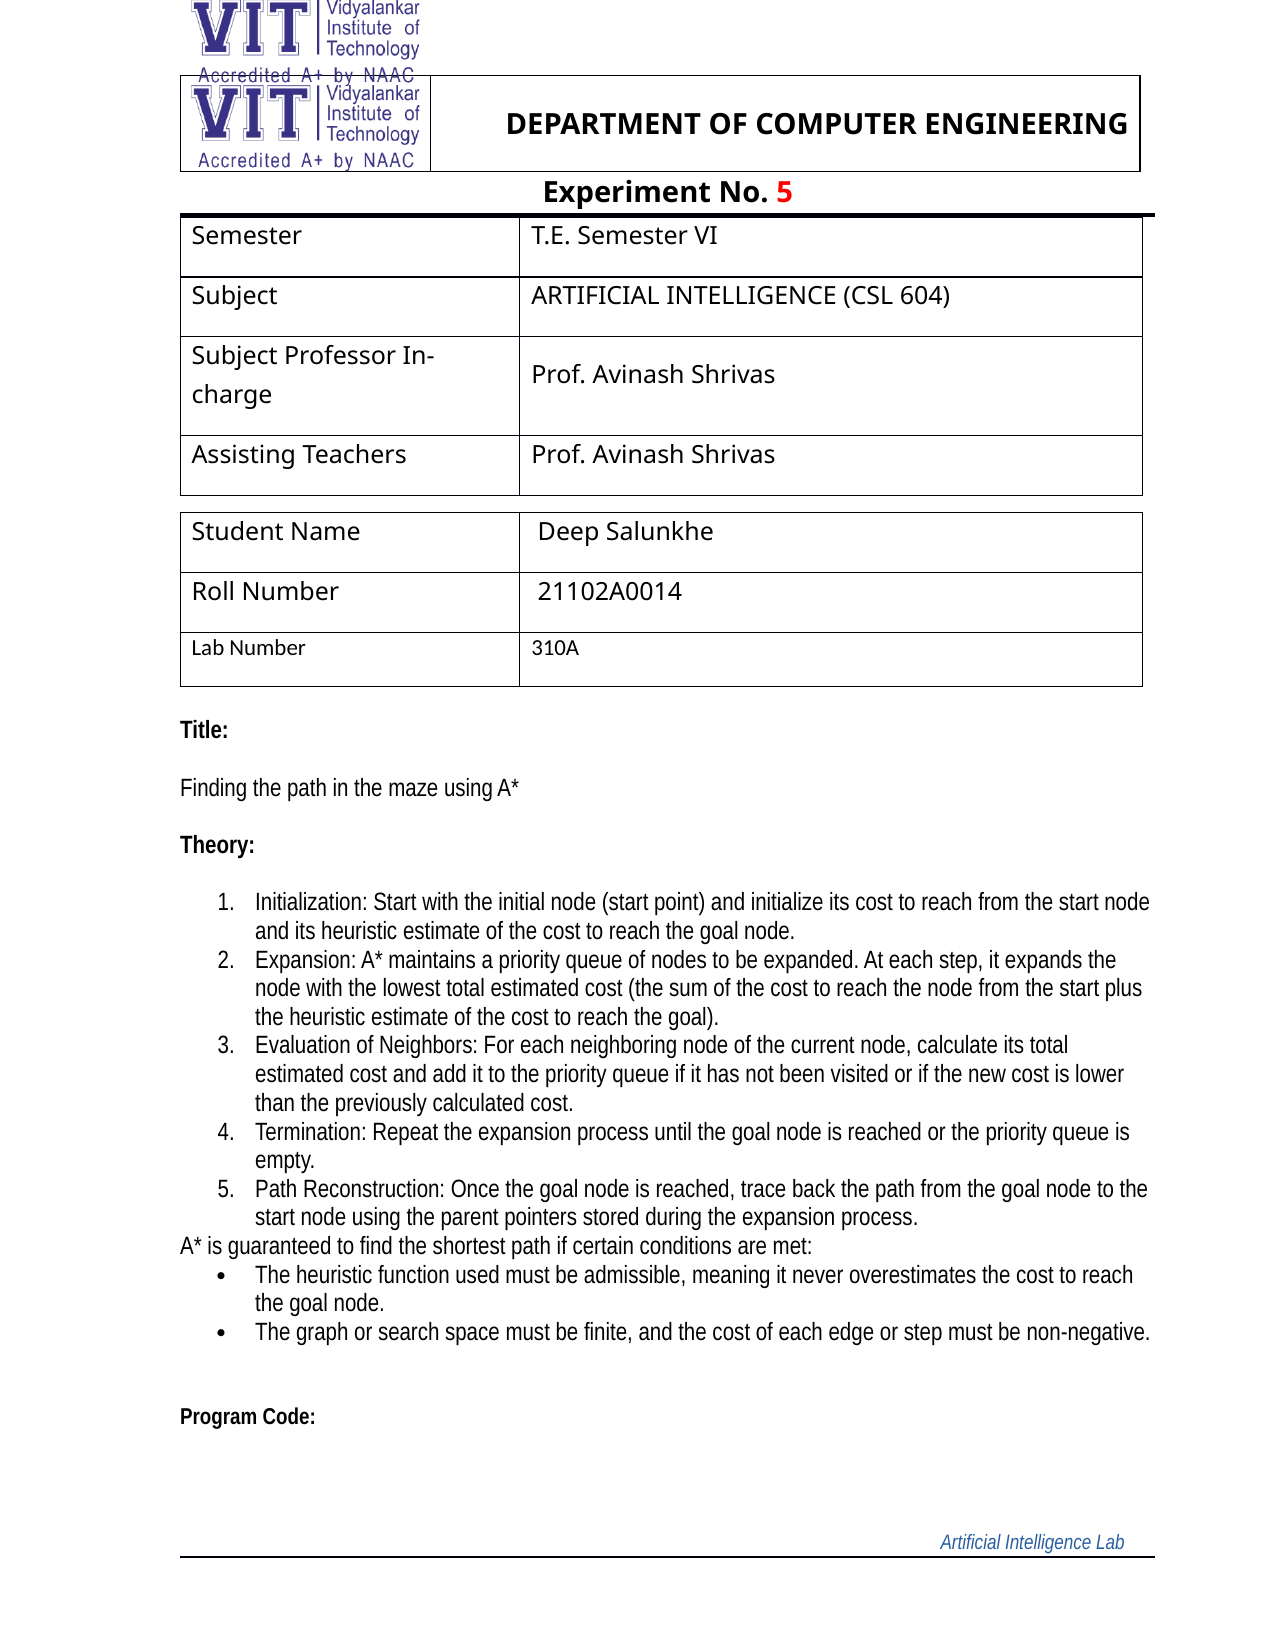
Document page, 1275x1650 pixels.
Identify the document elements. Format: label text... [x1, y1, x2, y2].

table_cell Assisting Teachers [181, 436, 519, 495]
table_cell Prof. Avinash Shrivas [520, 436, 1142, 495]
text Title: [180, 715, 1155, 744]
list Path Reconstruction: Once the goal node is reached, trace back the path from the goal node to the start node using the parent pointers stored during the expansion process. [217, 1174, 1155, 1231]
table_cell Prof. Avinash Shrivas [520, 337, 1142, 435]
table_cell 310A [520, 633, 1142, 686]
table_cell 21102A0014 [520, 573, 1142, 632]
table_header Deep Salunkhe [520, 513, 1142, 572]
text Experiment No. 5 [180, 172, 1155, 213]
text Finding the path in the maze using A* [180, 773, 1155, 830]
text A* is guaranteed to find the shortest path if certain conditions are met: [180, 1231, 1155, 1260]
table_cell Lab Number [181, 633, 519, 686]
list Expansion: A* maintains a priority queue of nodes to be expanded. At each step, it expands the node with the lowest total estimated cost (the sum of the cost to reach the node from the start plus the heuristic estimate of the cost to reach the goal). [217, 944, 1155, 1031]
table_cell ARTIFICIAL INTELLIGENCE (CSL 604) [520, 278, 1142, 336]
text Theory: [180, 830, 1155, 859]
list The heuristic function used must be admissible, meaning it never overestimates the cost to reach the goal node. [217, 1260, 1155, 1317]
table_header Semester [181, 218, 519, 276]
table_header DEPARTMENT OF COMPUTER ENGINEERING [431, 76, 1139, 171]
table_header T.E. Semester VI [520, 218, 1142, 276]
list Evaluation of Neighbors: For each neighboring node of the current node, calculate its total estimated cost and add it to the priority queue if it has not been visited or if the new cost is lower than the previously calculated cost. [217, 1031, 1155, 1116]
table_cell Roll Number [181, 573, 519, 632]
list Initialization: Start with the initial node (start point) and initialize its cost to reach from the start node and its heuristic estimate of the cost to reach the goal node. [217, 887, 1155, 944]
list Termination: Repeat the expansion process until the goal node is reached or the priority queue is empty. [217, 1116, 1155, 1174]
table_header [181, 76, 430, 171]
list The graph or search space must be finite, and the cost of each edge or step must be non-negative. [217, 1317, 1155, 1346]
text Program Code: [180, 1403, 1155, 1429]
table_cell Subject [181, 278, 519, 336]
table_cell Subject Professor In-charge [181, 337, 519, 435]
table_header Student Name [181, 513, 519, 572]
